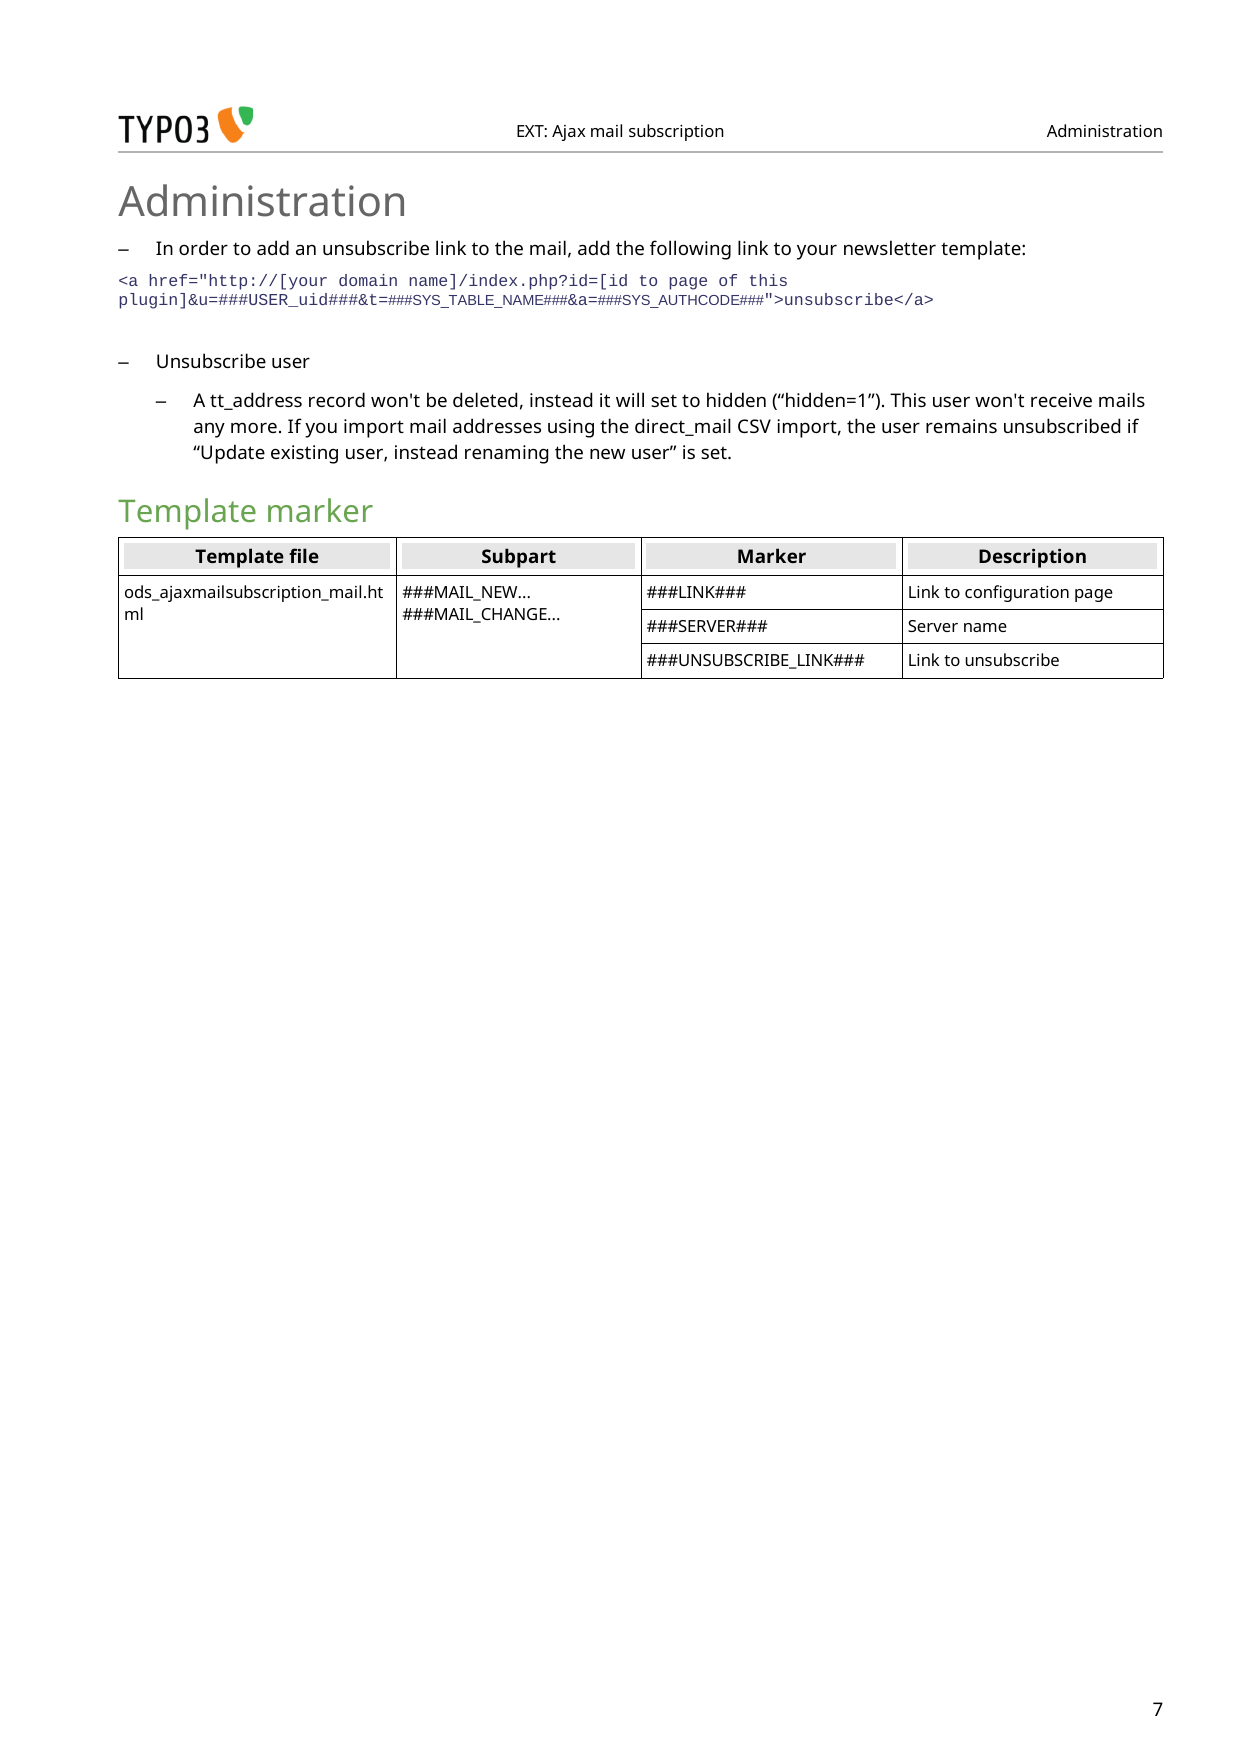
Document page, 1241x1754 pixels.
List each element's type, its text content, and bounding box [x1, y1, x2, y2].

table_header Template file [119, 538, 396, 575]
table_cell Link to unsubscribe [903, 644, 1163, 678]
table_header Marker [642, 538, 902, 575]
table_cell ###MAIL_NEW... ###MAIL_CHANGE... [397, 576, 641, 678]
table_cell ###UNSUBSCRIBE_LINK### [642, 644, 902, 678]
table_header Description [903, 538, 1163, 575]
table_cell ###LINK### [642, 576, 902, 609]
list A tt_address record won't be deleted, instead it will set to hidden (“hidden=1”). This user won't receive mails any more. If you import mail addresses using the direct_mail CSV import, the user remains unsubscribed if “Update existing user, instead renaming the new user” is set. [156, 387, 1163, 465]
list Unsubscribe user [118, 348, 1163, 374]
table_cell Server name [903, 610, 1163, 643]
subtitle Administration [118, 172, 1163, 228]
subtitle Template marker [118, 489, 1163, 531]
list In order to add an unsubscribe link to the mail, add the following link to your newsletter template: [118, 234, 1163, 261]
picture [118, 106, 254, 143]
table_cell ods_ajaxmailsubscription_mail.html [119, 576, 396, 678]
table_cell ###SERVER### [642, 610, 902, 643]
text <a href="http://[your domain name]/index.php?id=[id to page of this plugin]&u=###USER_uid###&t=###SYS_TABLE_NAME###&a=###SYS_AUTHCODE###">unsubscribe</a> [118, 273, 1163, 310]
table_cell Link to configuration page [903, 576, 1163, 609]
table_header Subpart [397, 538, 641, 575]
